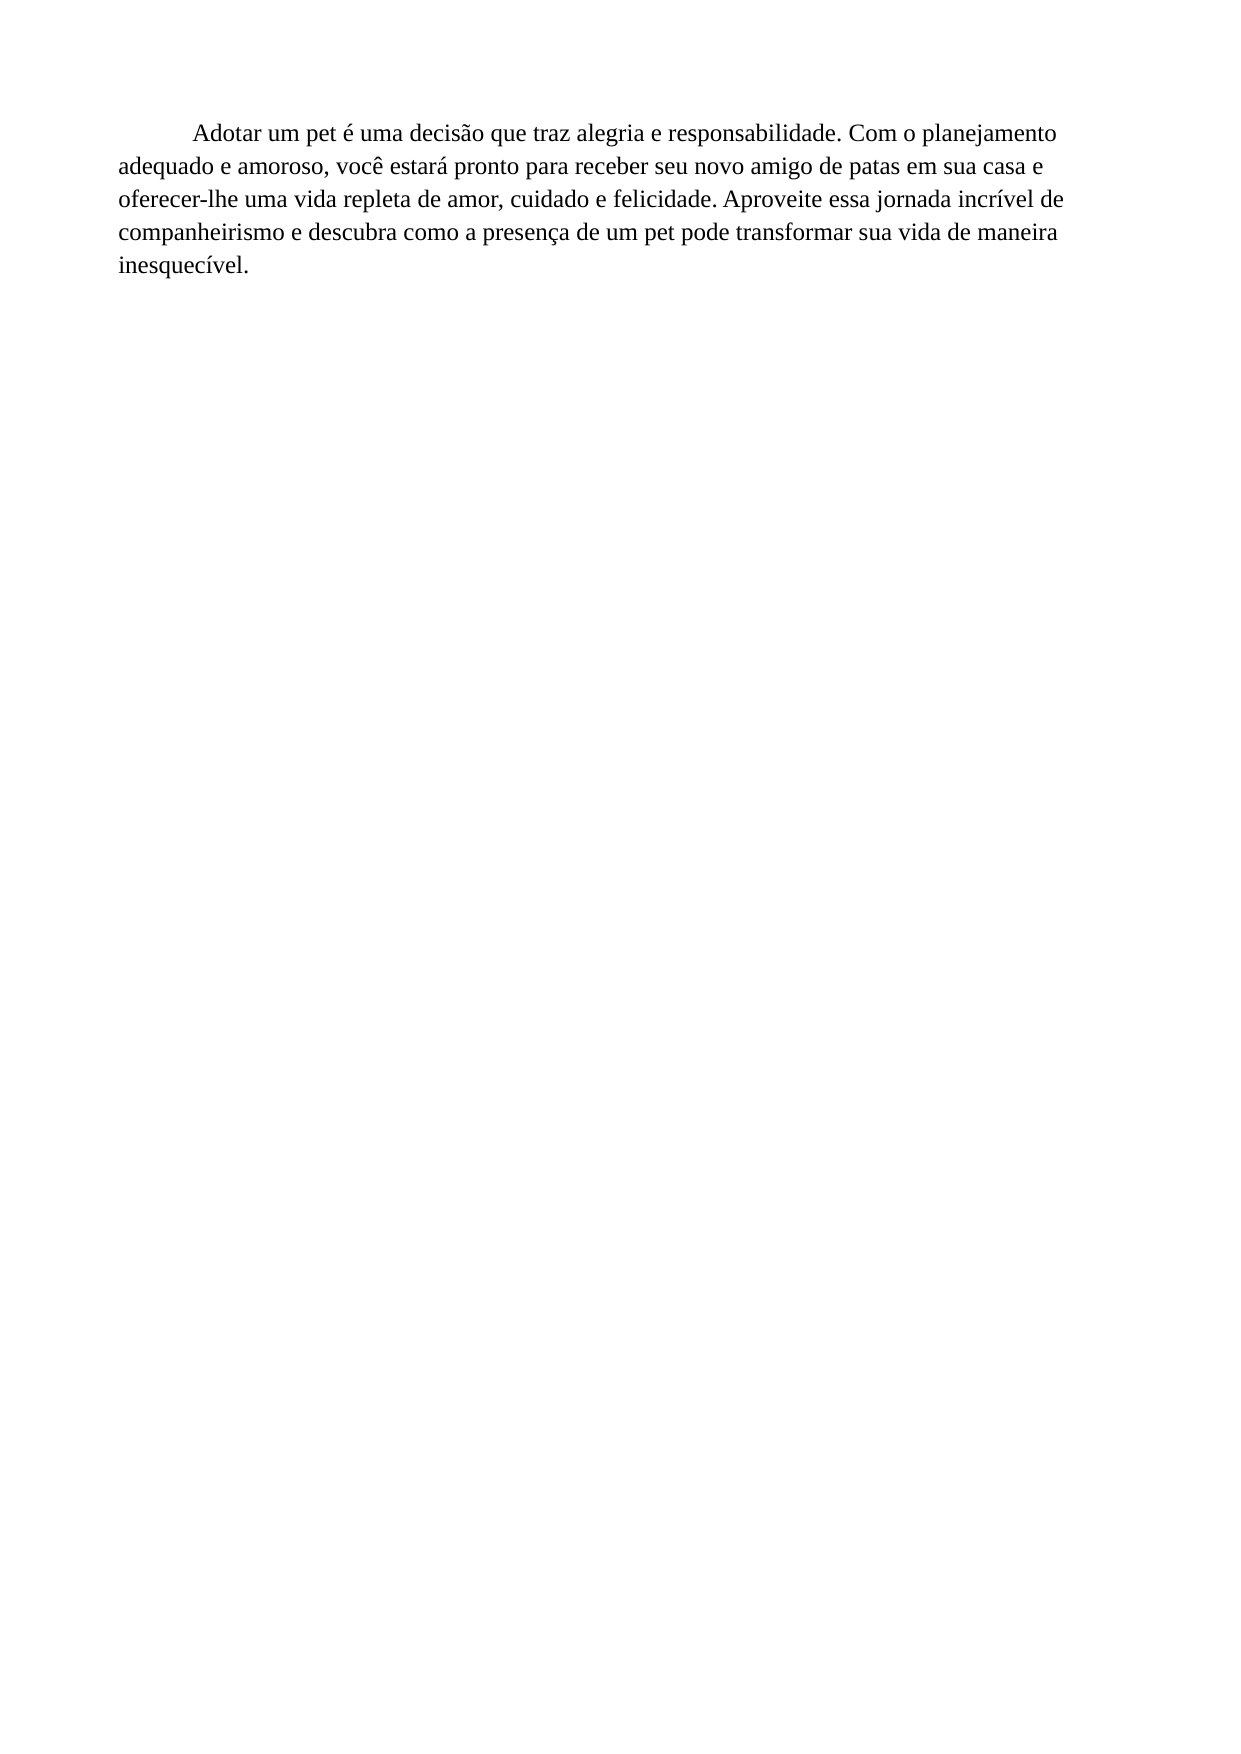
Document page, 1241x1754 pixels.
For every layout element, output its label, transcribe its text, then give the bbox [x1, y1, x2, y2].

text Adotar um pet é uma decisão que traz alegria e responsabilidade. Com o planejamento adequado e amoroso, você estará pronto para receber seu novo amigo de patas em sua casa e oferecer-lhe uma vida repleta de amor, cuidado e felicidade. Aproveite essa jornada incrível de companheirismo e descubra como a presença de um pet pode transformar sua vida de maneira inesquecível. [118, 118, 1122, 279]
